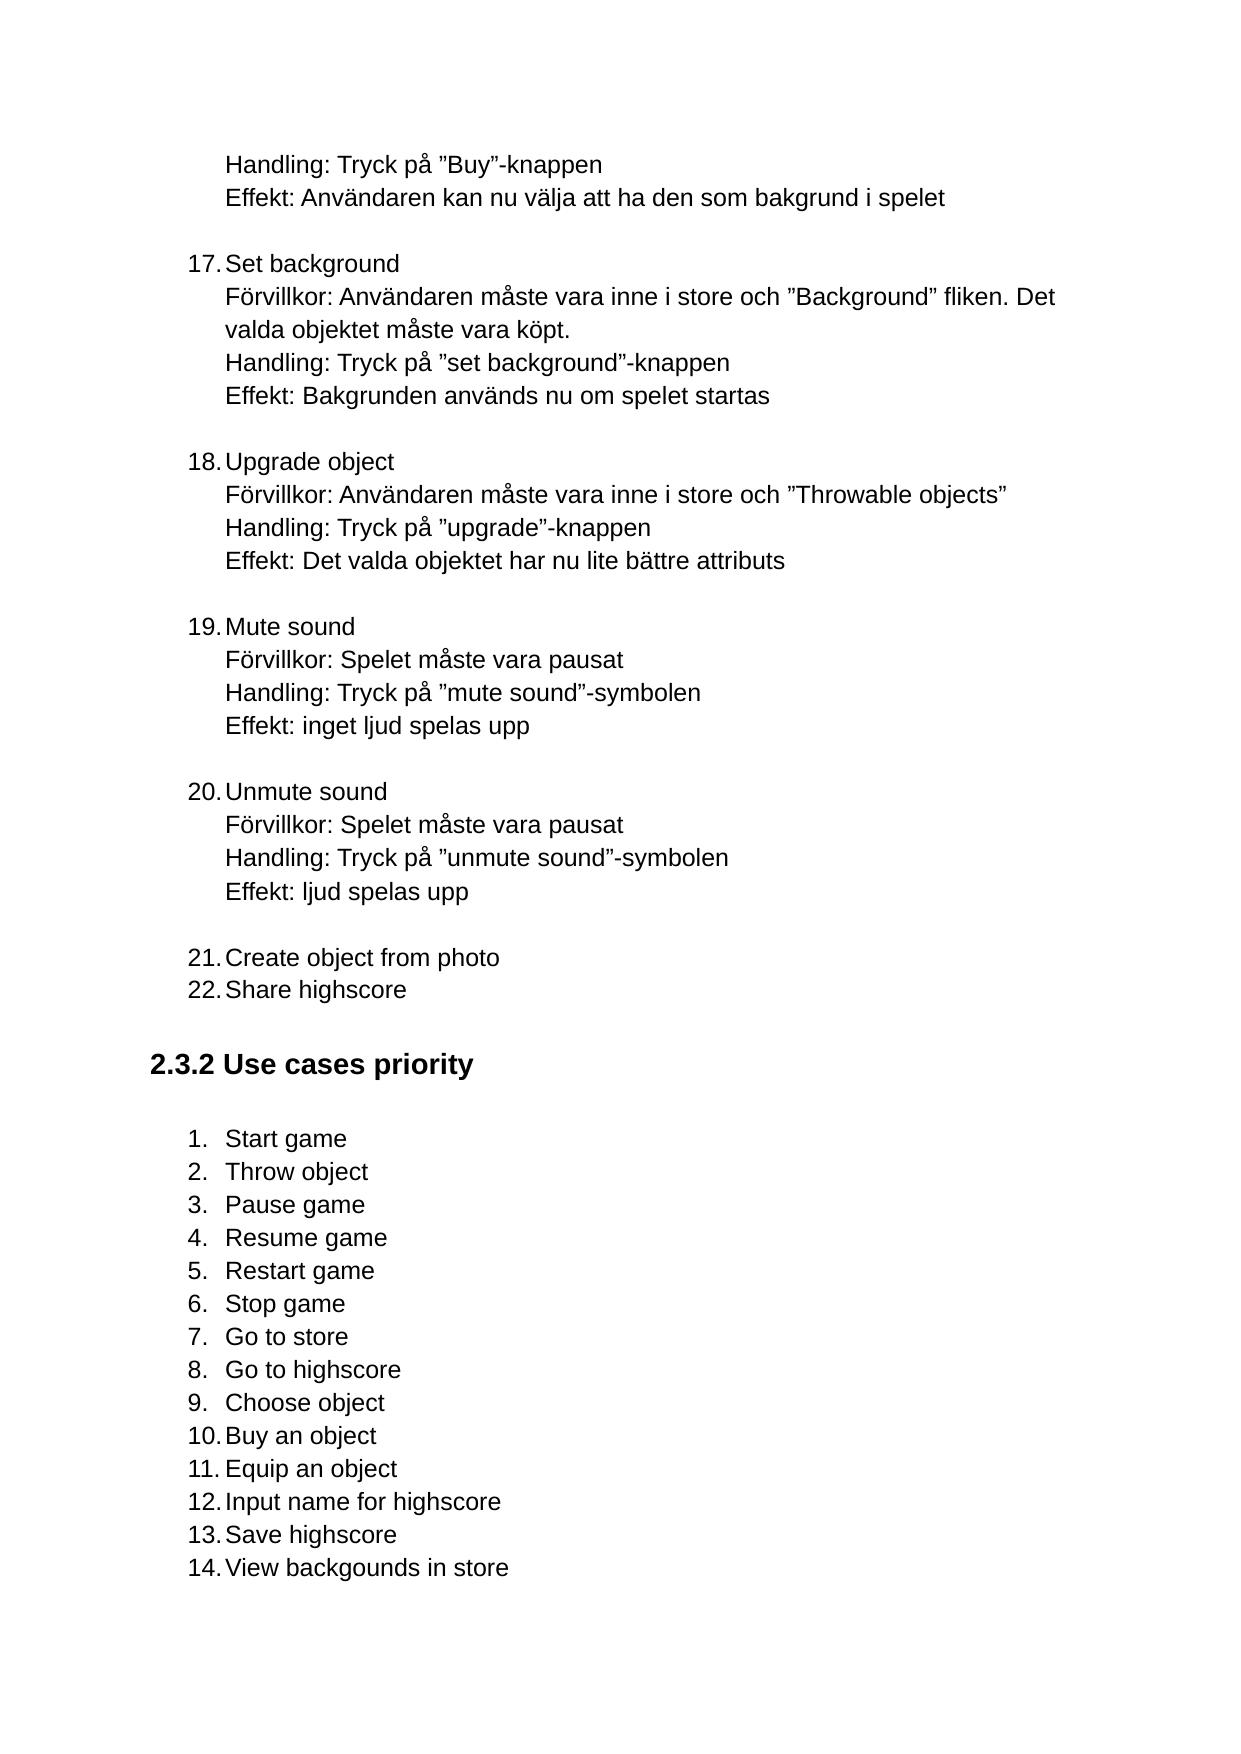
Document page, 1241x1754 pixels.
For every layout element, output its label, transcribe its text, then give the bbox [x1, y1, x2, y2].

text Effekt: Det valda objektet har nu lite bättre attributs [225, 546, 1091, 575]
list Throw object [187, 1157, 1091, 1186]
text Förvillkor: Användaren måste vara inne i store och ”Background” fliken. Det valda objektet måste vara köpt. [225, 282, 1091, 344]
text Förvillkor: Spelet måste vara pausat [225, 645, 1091, 674]
list Set background [187, 249, 1091, 278]
list Choose object [187, 1388, 1091, 1417]
list Mute sound [187, 612, 1091, 641]
text Handling: Tryck på ”unmute sound”-symbolen [225, 843, 1091, 872]
list Go to highscore [187, 1355, 1091, 1384]
text Handling: Tryck på ”set background”-knappen [225, 348, 1091, 377]
text Effekt: inget ljud spelas upp [225, 711, 1091, 740]
text Förvillkor: Spelet måste vara pausat [150, 810, 1091, 839]
text Förvillkor: Användaren måste vara inne i store och ”Throwable objects” [150, 480, 1091, 509]
list Save highscore [187, 1520, 1091, 1549]
list Equip an object [187, 1454, 1091, 1483]
list Share highscore [187, 976, 1091, 1004]
text Handling: Tryck på ”mute sound”-symbolen [225, 678, 1091, 707]
list Go to store [187, 1322, 1091, 1351]
text Effekt: ljud spelas upp [225, 876, 1091, 905]
list Pause game [187, 1190, 1091, 1219]
text Effekt: Användaren kan nu välja att ha den som bakgrund i spelet [225, 183, 1091, 212]
list Resume game [187, 1223, 1091, 1252]
list Buy an object [187, 1421, 1091, 1450]
list Input name for highscore [187, 1487, 1091, 1516]
list Start game [187, 1124, 1091, 1153]
list Restart game [187, 1256, 1091, 1285]
list Unmute sound [187, 777, 1091, 806]
list View backgounds in store [187, 1553, 1091, 1582]
list Upgrade object [187, 447, 1091, 476]
list Create object from photo [187, 942, 1091, 971]
text Handling: Tryck på ”upgrade”-knappen [225, 513, 1091, 542]
list Stop game [187, 1289, 1091, 1318]
text Effekt: Bakgrunden används nu om spelet startas [225, 381, 1091, 410]
text Handling: Tryck på ”Buy”-knappen [225, 150, 1091, 179]
text 2.3.2 Use cases priority [150, 1047, 1091, 1081]
